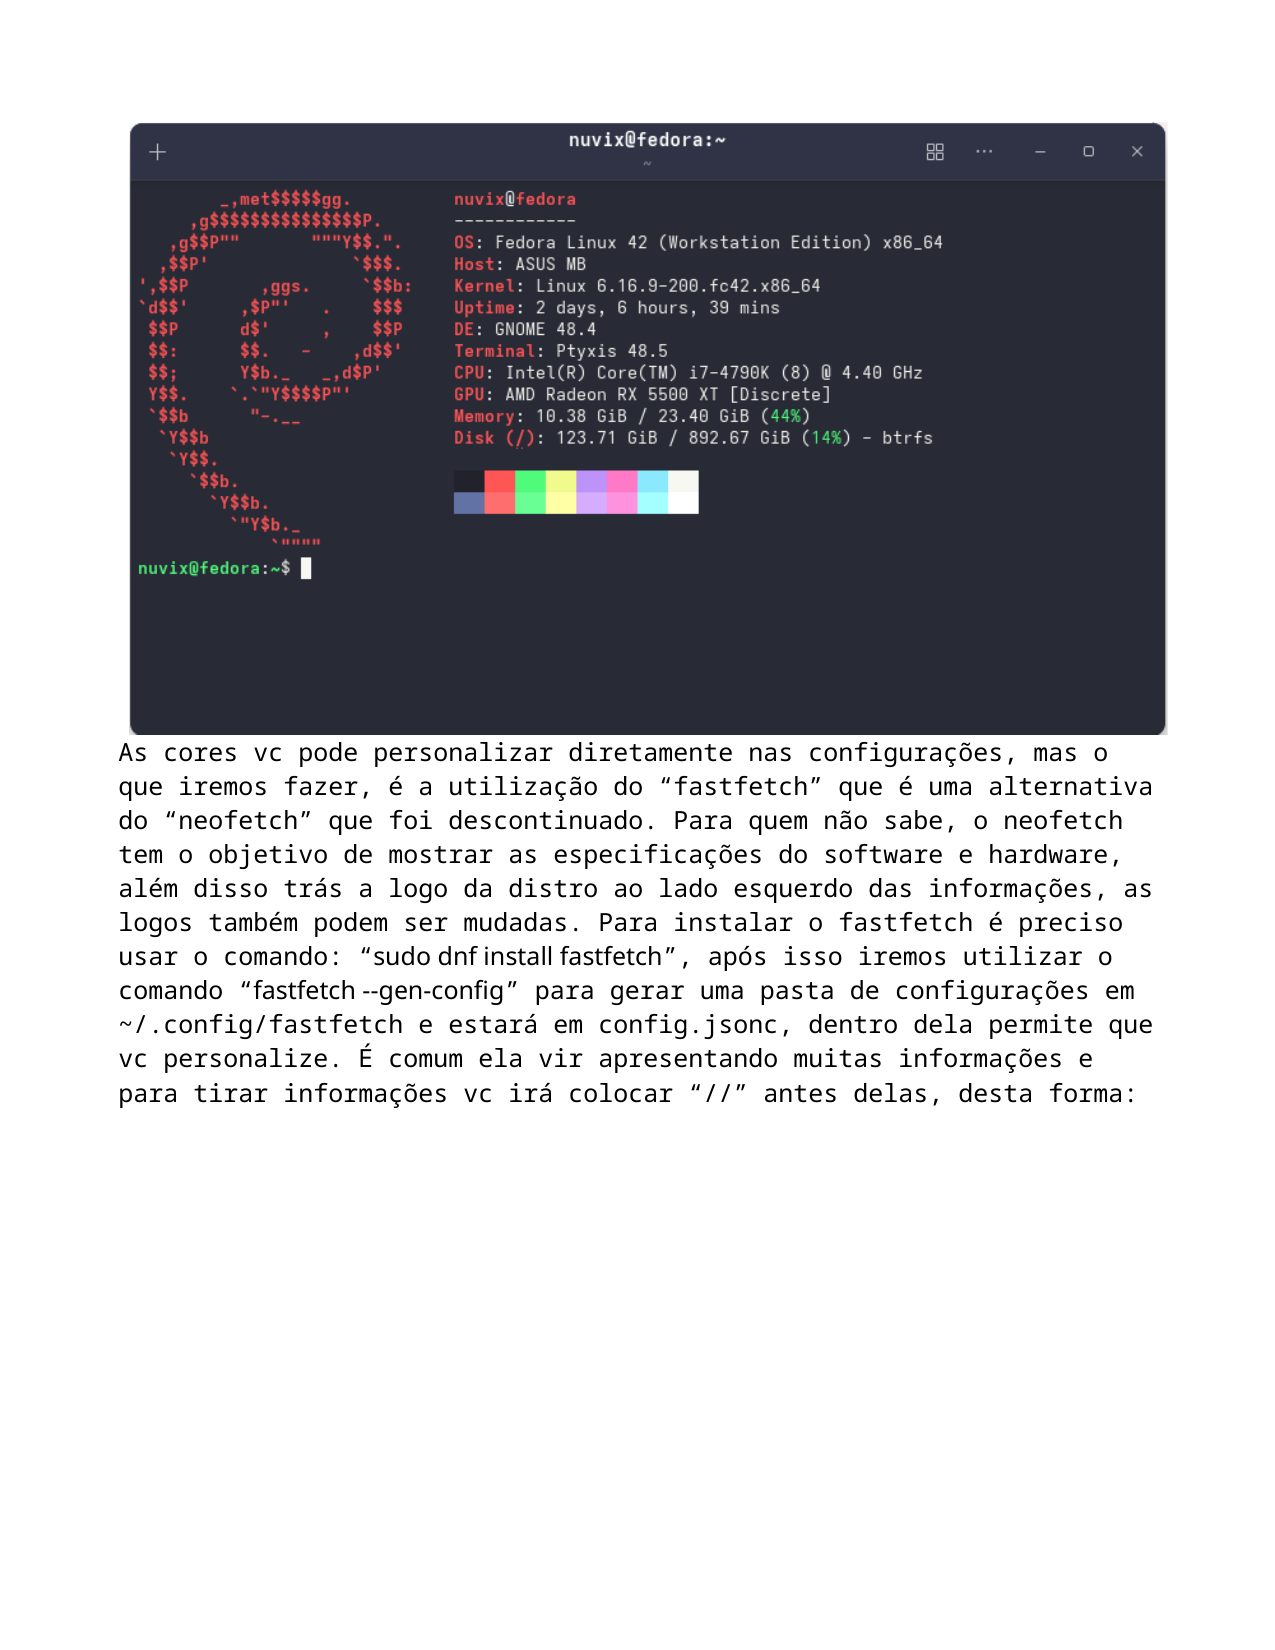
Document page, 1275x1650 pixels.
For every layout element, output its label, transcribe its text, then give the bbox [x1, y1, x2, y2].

text As cores vc pode personalizar diretamente nas configurações, mas o que iremos fazer, é a utilização do “fastfetch” que é uma alternativa do “neofetch” que foi descontinuado. Para quem não sabe, o neofetch tem o objetivo de mostrar as especificações do software e hardware, além disso trás a logo da distro ao lado esquerdo das informações, as logos também podem ser mudadas. Para instalar o fastfetch é preciso usar o comando: “sudo dnf install fastfetch”, após isso iremos utilizar o comando “fastfetch --gen-config” para gerar uma pasta de configurações em ~/.config/fastfetch e estará em config.jsonc, dentro dela permite que vc personalize. É comum ela vir apresentando muitas informações e para tirar informações vc irá colocar “//” antes delas, desta forma: [118, 118, 1157, 1109]
picture [129, 122, 1168, 735]
